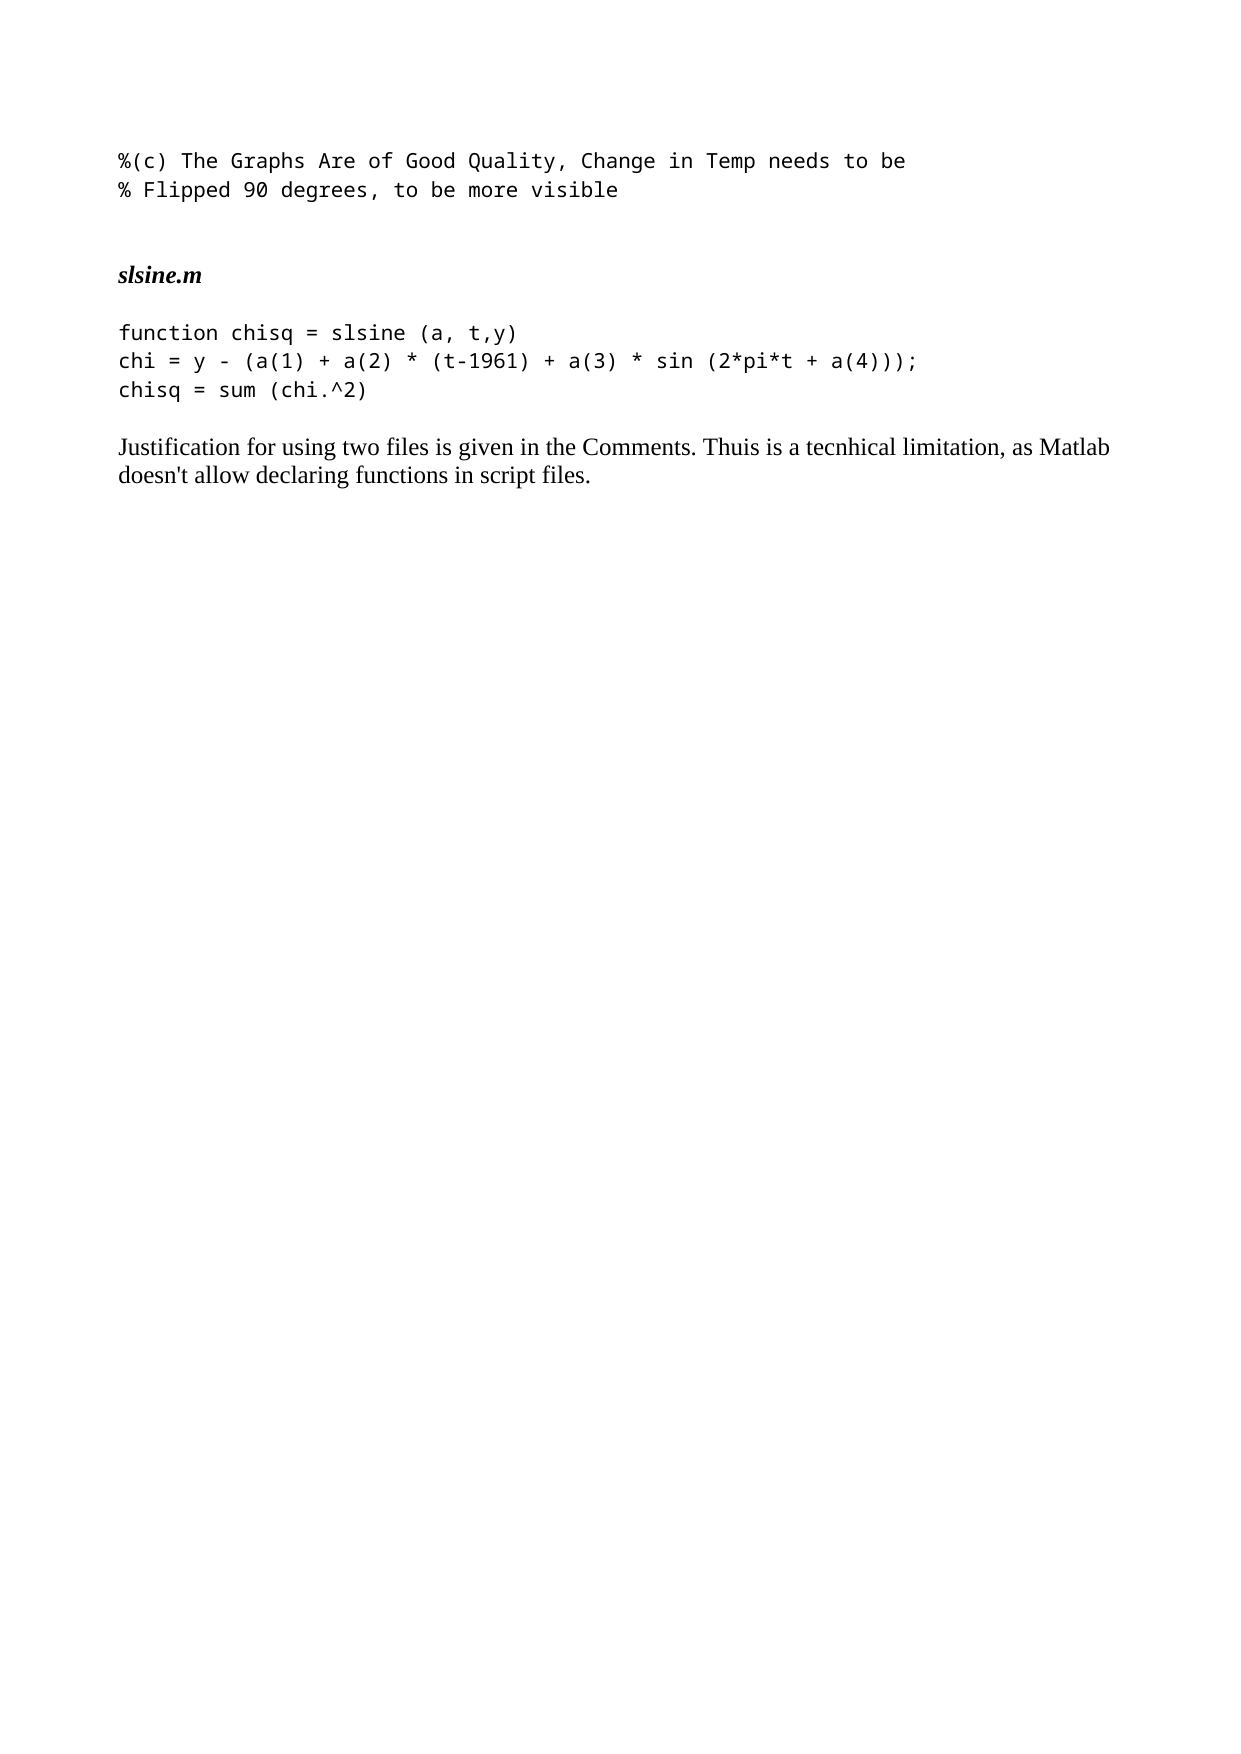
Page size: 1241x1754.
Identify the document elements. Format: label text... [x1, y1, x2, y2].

text function chisq = slsine (a, t,y) [118, 318, 1122, 346]
text % Flipped 90 degrees, to be more visible [118, 175, 1122, 203]
text %(c) The Graphs Are of Good Quality, Change in Temp needs to be [118, 147, 1122, 175]
text chisq = sum (chi.^2) [118, 375, 1122, 403]
text slsine.m [118, 260, 1122, 289]
text Justification for using two files is given in the Comments. Thuis is a tecnhical limitation, as Matlab doesn't allow declaring functions in script files. [118, 432, 1122, 489]
text chi = y - (a(1) + a(2) * (t-1961) + a(3) * sin (2*pi*t + a(4))); [118, 346, 1122, 375]
